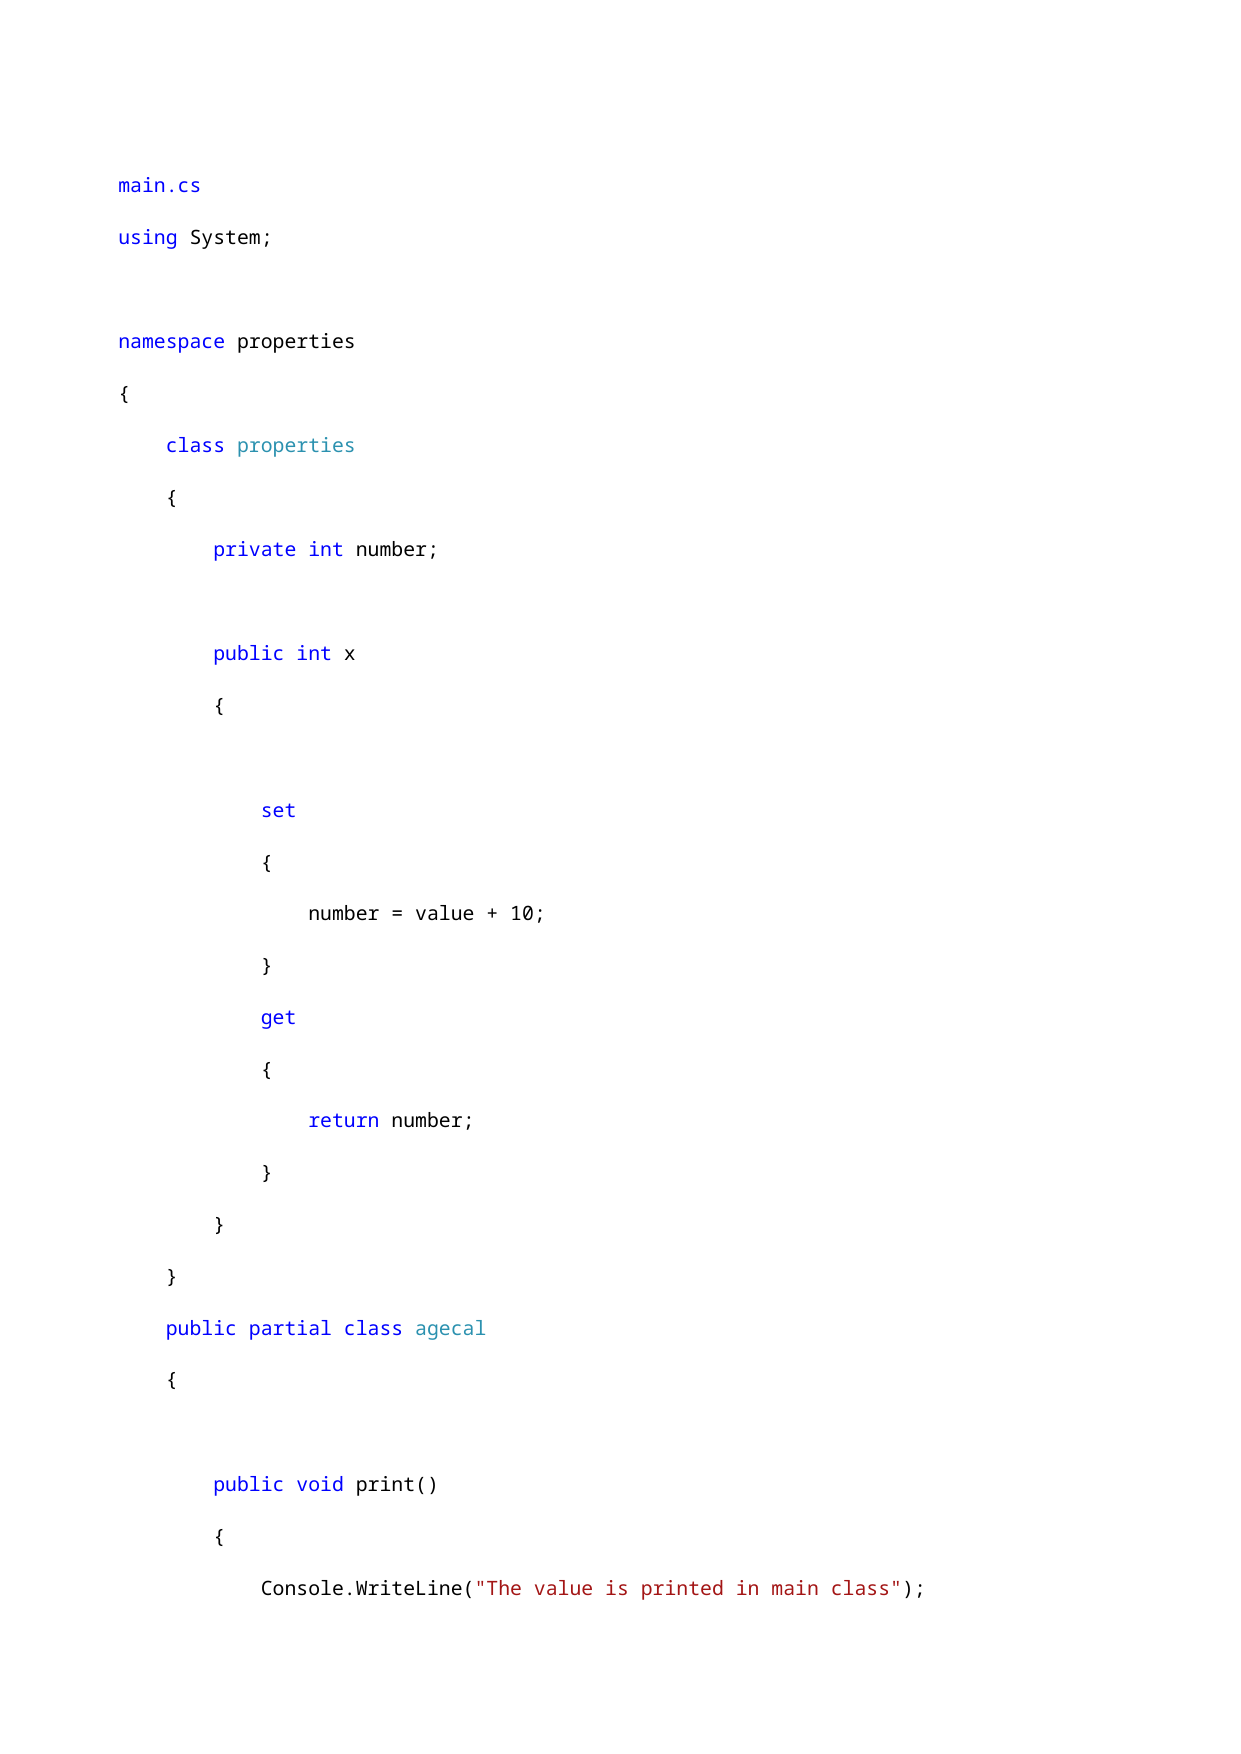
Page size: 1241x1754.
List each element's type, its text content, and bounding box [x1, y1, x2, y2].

text get [118, 1003, 1122, 1030]
text public void print() [118, 1470, 1122, 1497]
text } [118, 1158, 1122, 1186]
text public partial class agecal [118, 1314, 1122, 1341]
text main.cs [118, 171, 1122, 198]
text number = value + 10; [118, 900, 1122, 927]
text { [118, 483, 1122, 510]
text private int number; [118, 535, 1122, 562]
text public int x [118, 639, 1122, 667]
text using System; [118, 223, 1122, 250]
text namespace properties [118, 328, 1122, 355]
text } [118, 1262, 1122, 1289]
text { [118, 1366, 1122, 1393]
text Console.WriteLine("The value is printed in main class"); [118, 1574, 1122, 1601]
text { [118, 1055, 1122, 1082]
text { [118, 379, 1122, 406]
text { [118, 691, 1122, 718]
text } [118, 951, 1122, 978]
text return number; [118, 1107, 1122, 1134]
text } [118, 1210, 1122, 1237]
text { [118, 848, 1122, 875]
text class properties [118, 431, 1122, 458]
text set [118, 796, 1122, 823]
text { [118, 1522, 1122, 1549]
